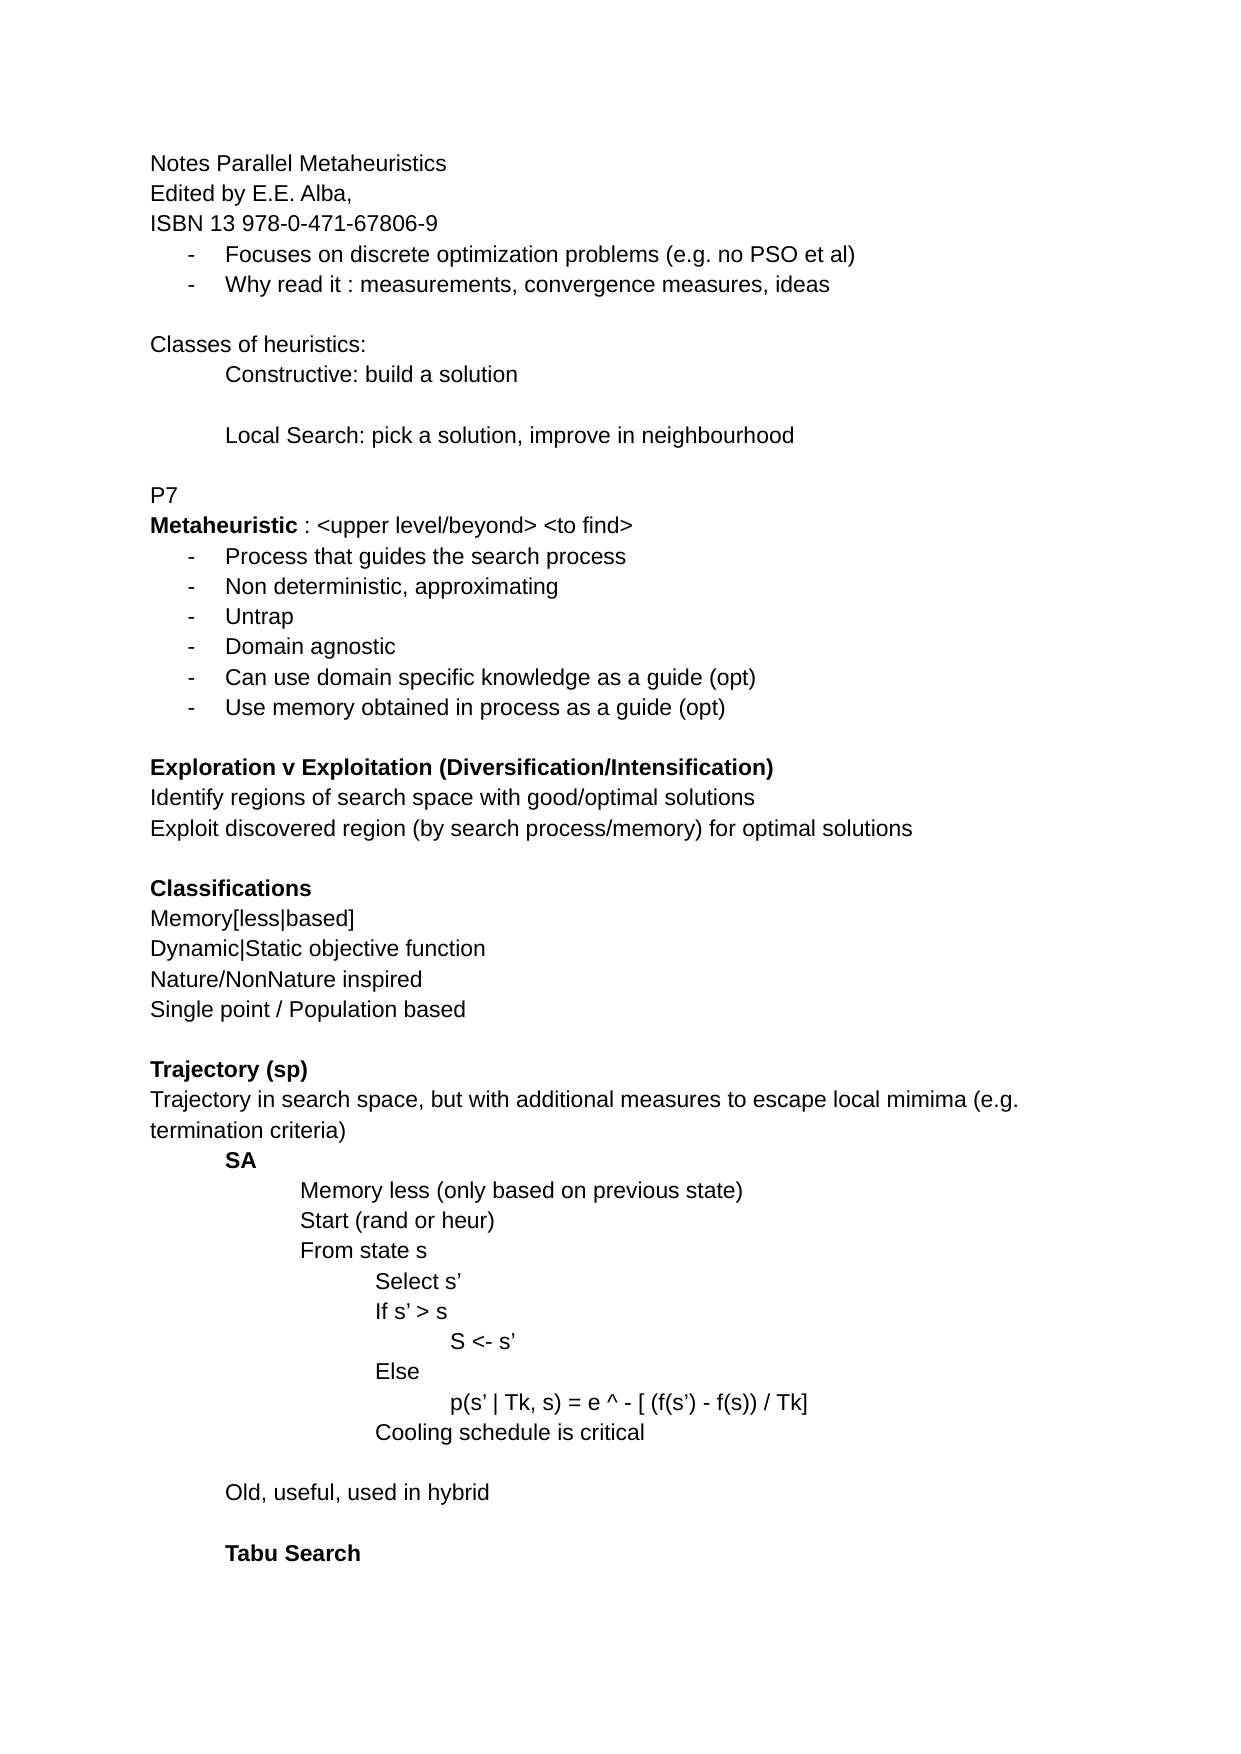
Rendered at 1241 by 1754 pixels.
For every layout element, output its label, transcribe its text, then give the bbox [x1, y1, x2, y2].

text If s’ > s [150, 1298, 1090, 1324]
list Use memory obtained in process as a guide (opt) [187, 694, 1090, 720]
text Dynamic|Static objective function [150, 935, 1090, 962]
text p(s’ | Tk, s) = e ^ - [ (f(s’) - f(s)) / Tk] [150, 1388, 1090, 1415]
text SA [150, 1147, 1090, 1173]
text Nature/NonNature inspired [150, 966, 1090, 992]
text Classes of heuristics: [150, 331, 1090, 358]
list Untrap [187, 603, 1090, 629]
text Metaheuristic : <upper level/beyond> <to find> [150, 512, 1090, 539]
text Local Search: pick a solution, improve in neighbourhood [150, 422, 1090, 448]
text Old, useful, used in hybrid [150, 1479, 1090, 1506]
list Process that guides the search process [187, 543, 1090, 569]
text From state s [150, 1237, 1090, 1264]
text Notes Parallel Metaheuristics [150, 150, 1090, 176]
text Cooling schedule is critical [150, 1419, 1090, 1445]
text Single point / Population based [150, 996, 1090, 1022]
text Memory less (only based on previous state) [150, 1177, 1090, 1203]
text Trajectory (sp) [150, 1056, 1090, 1083]
text Exploit discovered region (by search process/memory) for optimal solutions [150, 814, 1090, 841]
text Else [150, 1358, 1090, 1385]
list Can use domain specific knowledge as a guide (opt) [187, 663, 1090, 690]
text Memory[less|based] [150, 905, 1090, 932]
text Edited by E.E. Alba, [150, 180, 1090, 207]
text S <- s’ [150, 1328, 1090, 1354]
list Focuses on discrete optimization problems (e.g. no PSO et al) [187, 241, 1090, 267]
list Non deterministic, approximating [187, 573, 1090, 599]
text Select s’ [150, 1268, 1090, 1294]
text Tabu Search [150, 1539, 1090, 1566]
text Start (rand or heur) [150, 1207, 1090, 1234]
text P7 [150, 482, 1090, 509]
text Classifications [150, 875, 1090, 901]
text Exploration v Exploitation (Diversification/Intensification) [150, 754, 1090, 781]
text Identify regions of search space with good/optimal solutions [150, 784, 1090, 811]
text Constructive: build a solution [150, 361, 1090, 388]
text ISBN 13 978-0-471-67806-9 [150, 210, 1090, 237]
text Trajectory in search space, but with additional measures to escape local mimima (e.g. termination criteria) [150, 1086, 1090, 1143]
list Why read it : measurements, convergence measures, ideas [187, 271, 1090, 297]
list Domain agnostic [187, 633, 1090, 660]
